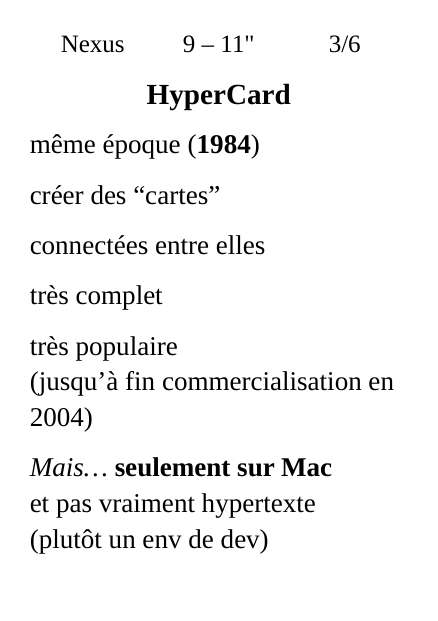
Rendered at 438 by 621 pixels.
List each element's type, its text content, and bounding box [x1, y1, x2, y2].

table_header 3/6 [281, 30, 407, 62]
subtitle HyperCard [29, 77, 407, 111]
text très populaire (jusqu’à fin commercialisation en 2004) [29, 330, 407, 432]
text même époque (1984) [29, 128, 407, 160]
text créer des “cartes” [29, 179, 407, 210]
table_header 9 – 11" [155, 30, 281, 62]
text connectées entre elles [29, 229, 407, 260]
text très complet [29, 279, 407, 311]
table_header Nexus [30, 30, 155, 62]
text Mais… seulement sur Mac et pas vraiment hypertexte (plutôt un env de dev) [29, 452, 407, 554]
